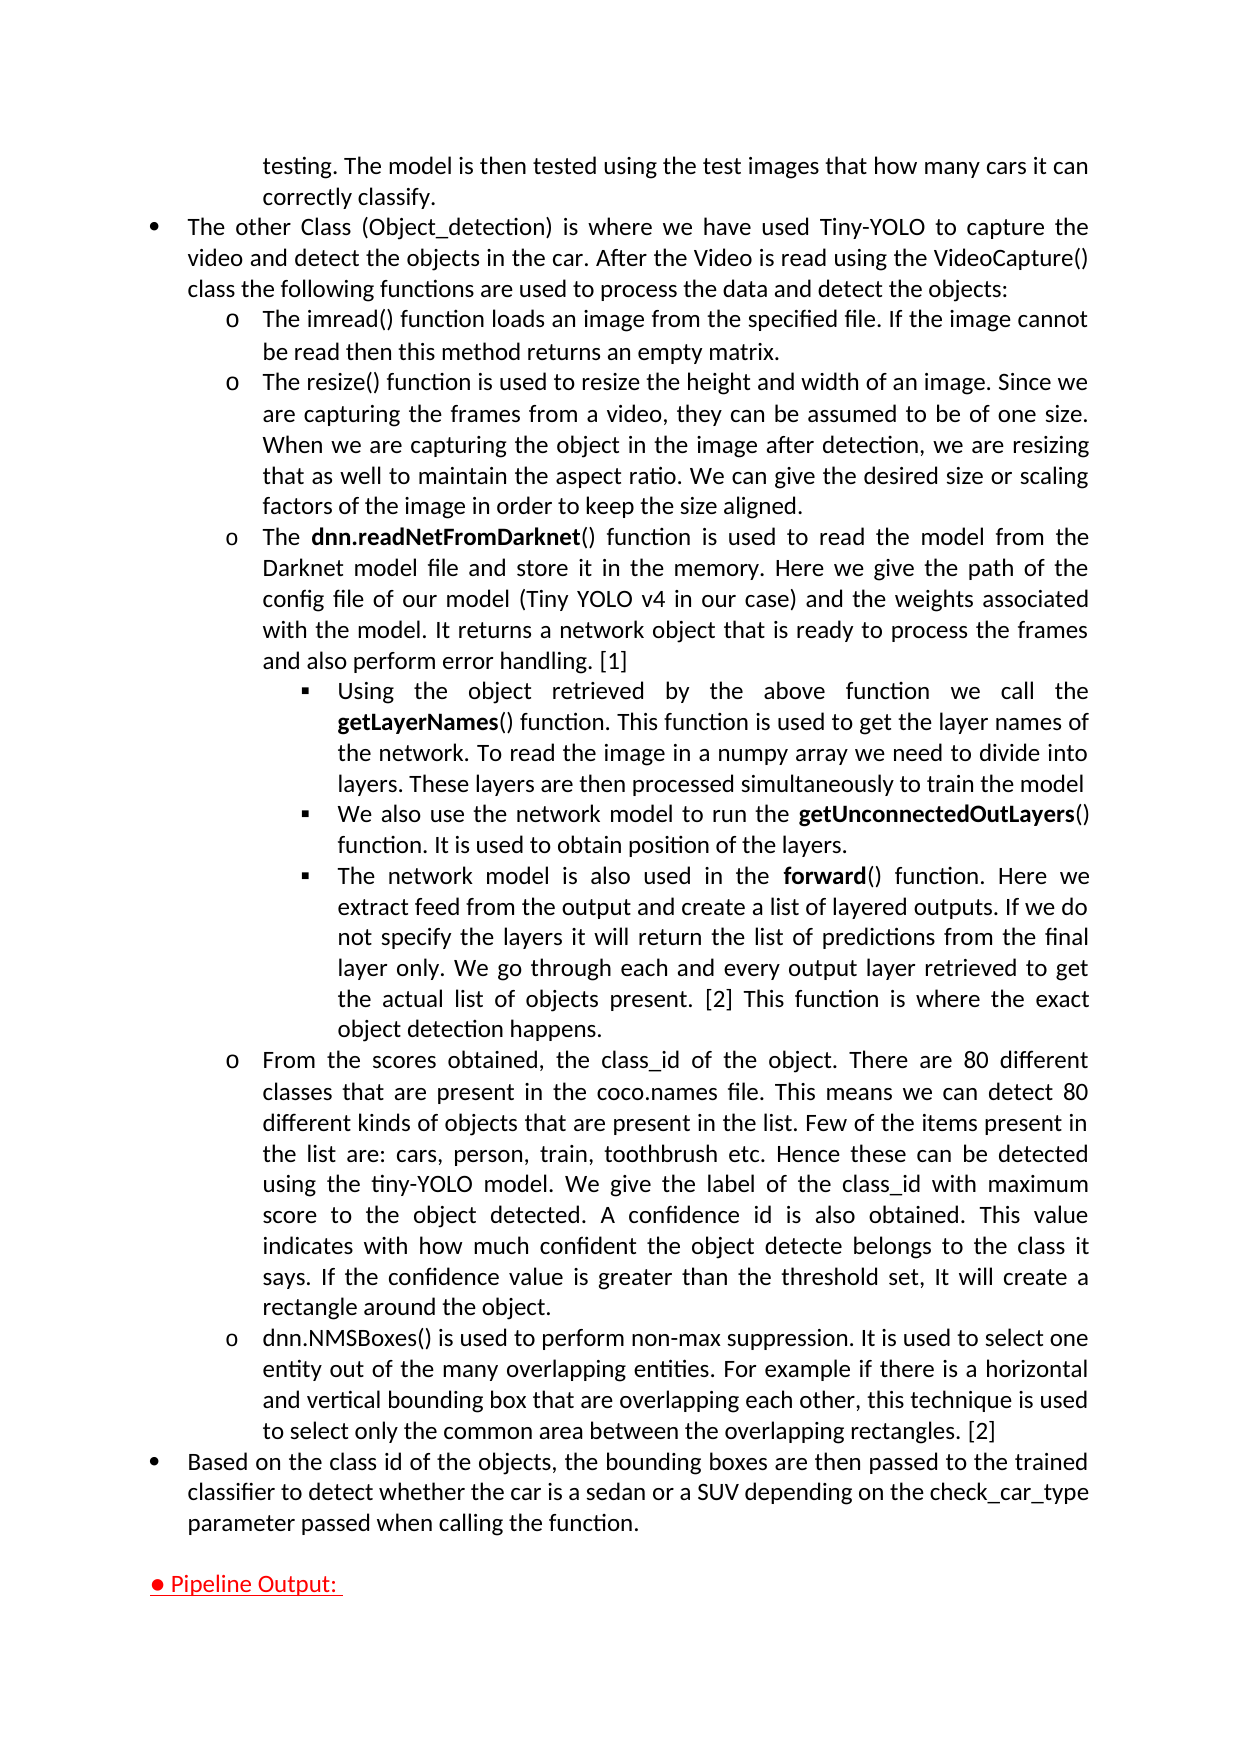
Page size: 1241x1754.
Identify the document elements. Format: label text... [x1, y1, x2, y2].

list We also use the network model to run the getUnconnectedOutLayers() function. It is used to obtain position of the layers. [300, 798, 1090, 860]
list The resize() function is used to resize the height and width of an image. Since we are capturing the frames from a video, they can be assumed to be of one size. When we are capturing the object in the image after detection, we are resizing that as well to maintain the aspect ratio. We can give the desired size or scaling factors of the image in order to keep the size aligned. [225, 366, 1090, 521]
list Using the object retrieved by the above function we call the getLayerNames() function. This function is used to get the layer names of the network. To read the image in a numpy array we need to divide into layers. These layers are then processed simultaneously to train the model [300, 676, 1090, 798]
list dnn.NMSBoxes() is used to perform non-max suppression. It is used to select one entity out of the many overlapping entities. For example if there is a horizontal and vertical bounding box that are overlapping each other, this technique is used to select only the common area between the overlapping rectangles. [2] [225, 1322, 1090, 1445]
list Based on the class id of the objects, the bounding boxes are then passed to the trained classifier to detect whether the car is a sedan or a SUV depending on the check_car_type parameter passed when calling the function. [150, 1446, 1090, 1538]
text ● Pipeline Output: [150, 1568, 1090, 1599]
list The network model is also used in the forward() function. Here we extract feed from the output and create a list of layered outputs. If we do not specify the layers it will return the list of predictions from the final layer only. We go through each and every output layer retrieved to get the actual list of objects present. [2] This function is where the exact object detection happens. [300, 860, 1090, 1044]
list The other Class (Object_detection) is where we have used Tiny-YOLO to capture the video and detect the objects in the car. After the Video is read using the VideoCapture() class the following functions are used to process the data and detect the objects: [150, 211, 1090, 303]
list From the scores obtained, the class_id of the object. There are 80 different classes that are present in the coco.names file. This means we can detect 80 different kinds of objects that are present in the list. Few of the items present in the list are: cars, person, train, toothbrush etc. Hence these can be detected using the tiny-YOLO model. We give the label of the class_id with maximum score to the object detected. A confidence id is also obtained. This value indicates with how much confident the object detecte belongs to the class it says. If the confidence value is greater than the threshold set, It will create a rectangle around the object. [225, 1044, 1090, 1322]
list The dnn.readNetFromDarknet() function is used to read the model from the Darknet model file and store it in the memory. Here we give the path of the config file of our model (Tiny YOLO v4 in our case) and the weights associated with the model. It returns a network object that is ready to process the frames and also perform error handling. [1] [225, 521, 1090, 675]
list The imread() function loads an image from the specified file. If the image cannot be read then this method returns an empty matrix. [225, 304, 1090, 366]
list testing. The model is then tested using the test images that how many cars it can correctly classify. [225, 150, 1090, 211]
